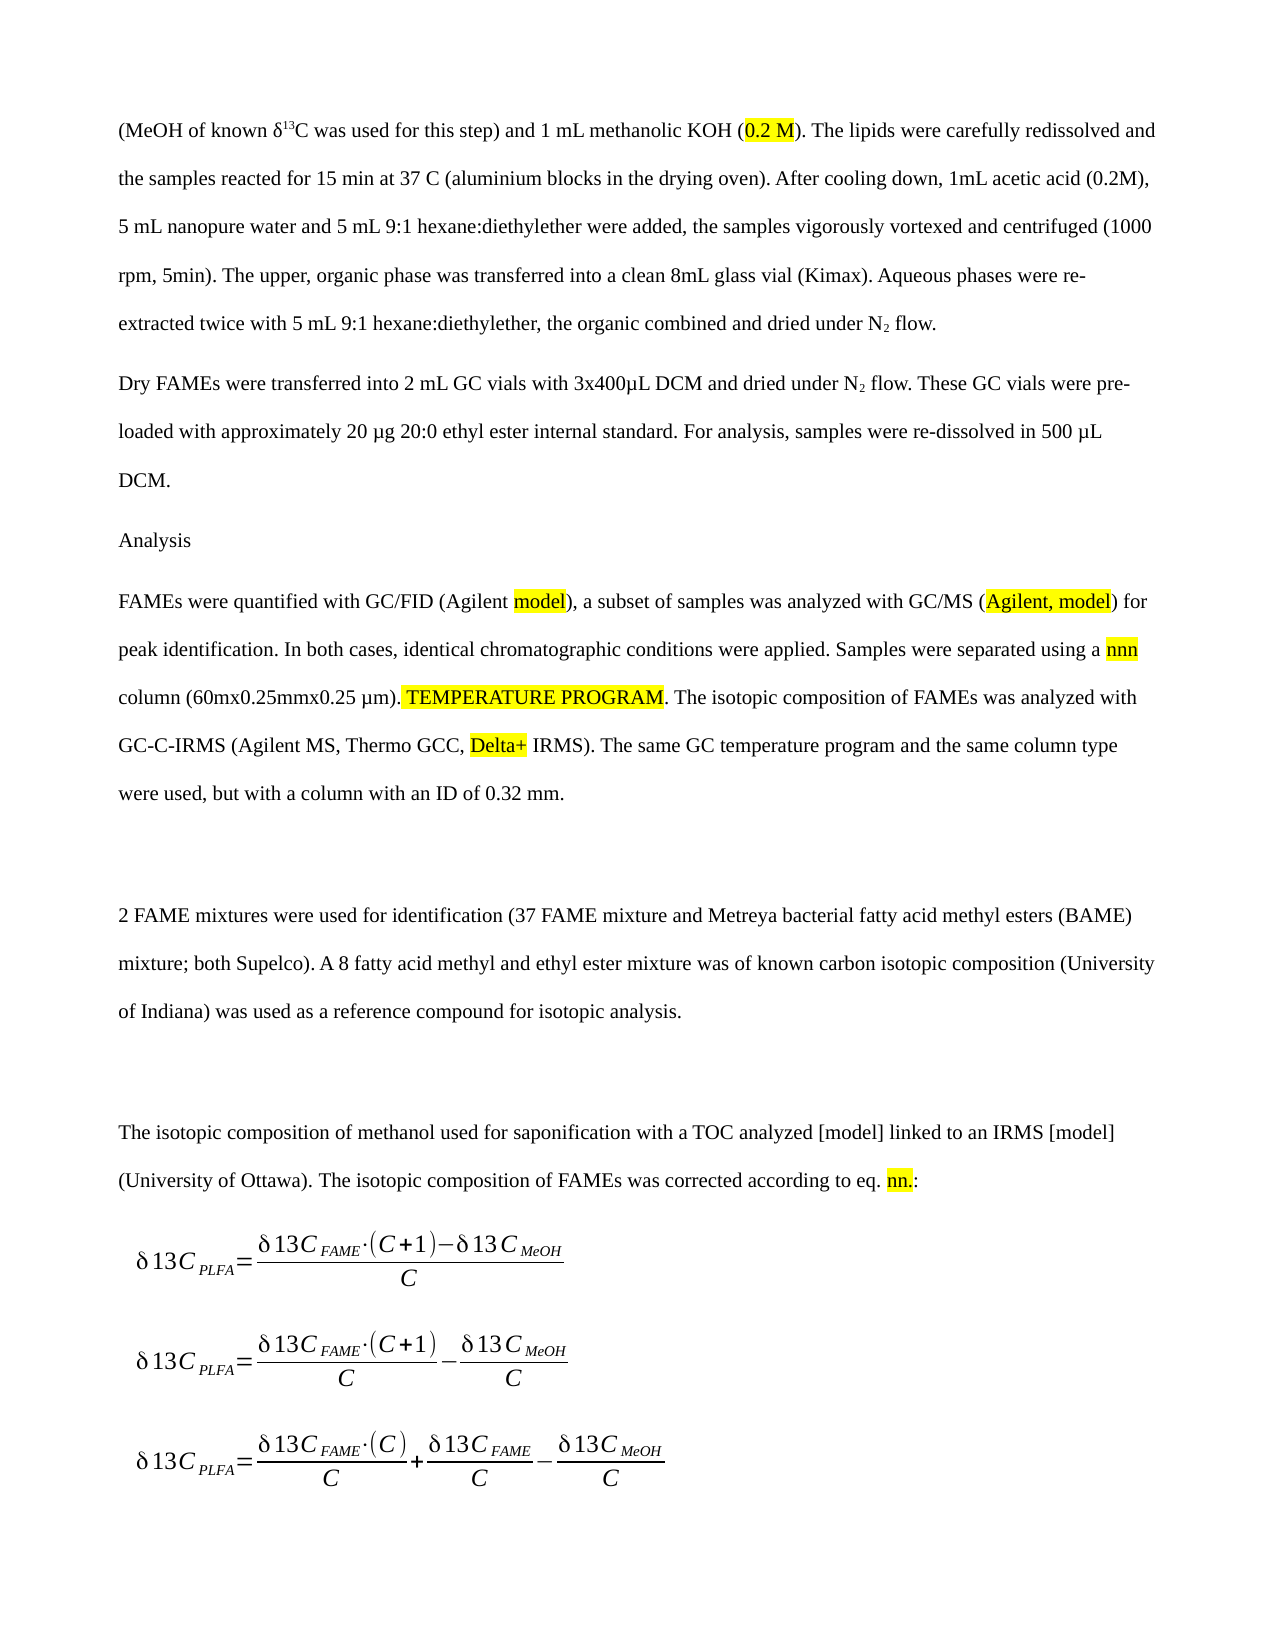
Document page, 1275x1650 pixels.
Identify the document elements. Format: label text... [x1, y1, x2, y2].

text FAMEs were quantified with GC/FID (Agilent model), a subset of samples was analyzed with GC/MS (Agilent, model) for peak identification. In both cases, identical chromatographic conditions were applied. Samples were separated using a nnn column (60mx0.25mmx0.25 µm). TEMPERATURE PROGRAM. The isotopic composition of FAMEs was analyzed with GC-C-IRMS (Agilent MS, Thermo GCC, Delta+ IRMS). The same GC temperature program and the same column type were used, but with a column with an ID of 0.32 mm. [118, 589, 1157, 805]
text Dry FAMEs were transferred into 2 mL GC vials with 3x400µL DCM and dried under N2 flow. These GC vials were pre-loaded with approximately 20 µg 20:0 ethyl ester internal standard. For analysis, samples were re-dissolved in 500 µL DCM. [118, 371, 1157, 492]
text 2 FAME mixtures were used for identification (37 FAME mixture and Metreya bacterial fatty acid methyl esters (BAME) mixture; both Supelco). A 8 fatty acid methyl and ethyl ester mixture was of known carbon isotopic composition (University of Indiana) was used as a reference compound for isotopic analysis. [118, 902, 1157, 1023]
text The isotopic composition of methanol used for saponification with a TOC analyzed [model] linked to an IRMS [model] (University of Ottawa). The isotopic composition of FAMEs was corrected according to eq. nn.: [118, 1120, 1157, 1192]
text Analysis [118, 528, 1157, 552]
text (MeOH of known δ13C was used for this step) and 1 mL methanolic KOH (0.2 M). The lipids were carefully redissolved and the samples reacted for 15 min at 37 C (aluminium blocks in the drying oven). After cooling down, 1mL acetic acid (0.2M), 5 mL nanopure water and 5 mL 9:1 hexane:diethylether were added, the samples vigorously vortexed and centrifuged (1000 rpm, 5min). The upper, organic phase was transferred into a clean 8mL glass vial (Kimax). Aqueous phases were re-extracted twice with 5 mL 9:1 hexane:diethylether, the organic combined and dried under N2 flow. [118, 118, 1157, 335]
